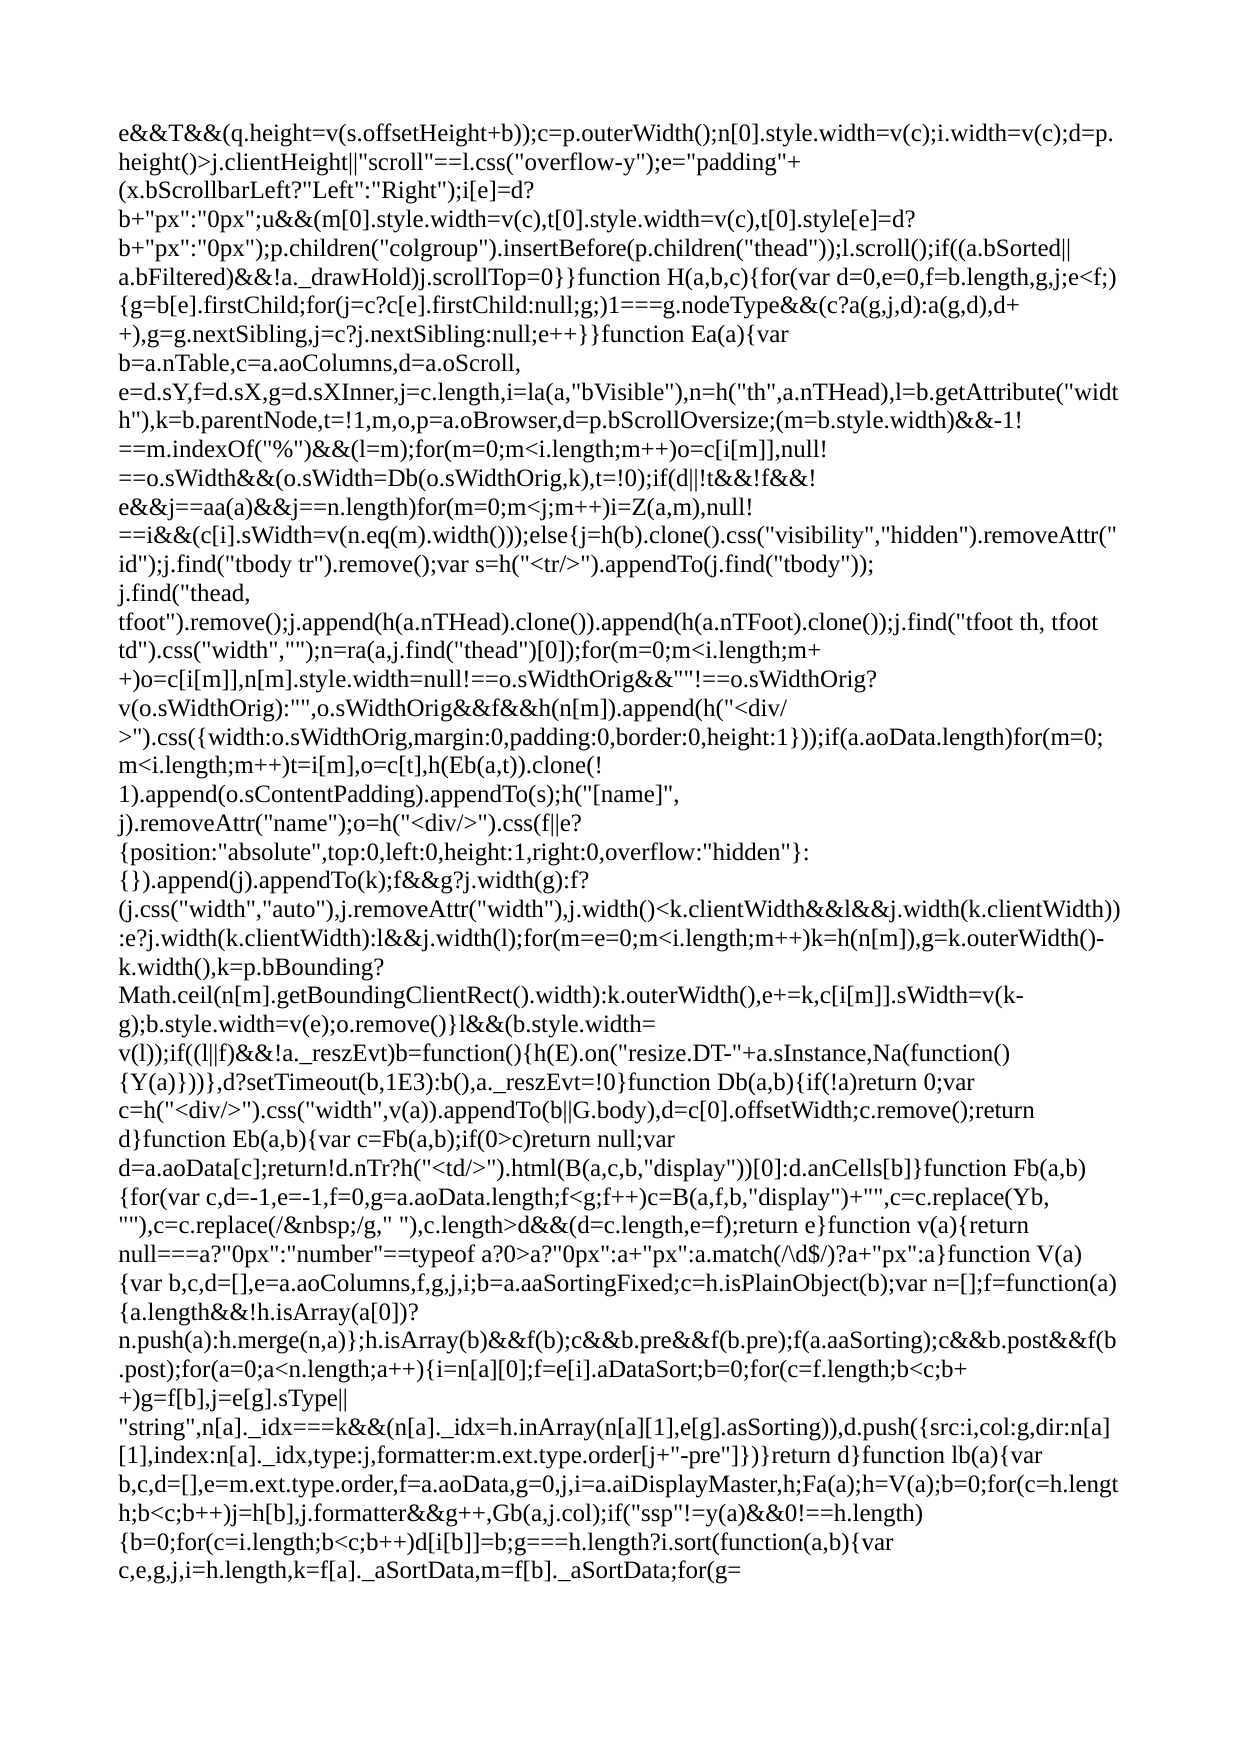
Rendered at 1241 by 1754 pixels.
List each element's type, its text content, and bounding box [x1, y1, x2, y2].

text e&&T&&(q.height=v(s.offsetHeight+b));c=p.outerWidth();n[0].style.width=v(c);i.width=v(c);d=p.height()>j.clientHeight||"scroll"==l.css("overflow-y");e="padding"+ [118, 118, 1122, 176]
text (x.bScrollbarLeft?"Left":"Right");i[e]=d?b+"px":"0px";u&&(m[0].style.width=v(c),t[0].style.width=v(c),t[0].style[e]=d?b+"px":"0px");p.children("colgroup").insertBefore(p.children("thead"));l.scroll();if((a.bSorted||a.bFiltered)&&!a._drawHold)j.scrollTop=0}}function H(a,b,c){for(var d=0,e=0,f=b.length,g,j;e<f;){g=b[e].firstChild;for(j=c?c[e].firstChild:null;g;)1===g.nodeType&&(c?a(g,j,d):a(g,d),d++),g=g.nextSibling,j=c?j.nextSibling:null;e++}}function Ea(a){var b=a.nTable,c=a.aoColumns,d=a.oScroll, [118, 176, 1122, 377]
text j).removeAttr("name");o=h("<div/>").css(f||e?{position:"absolute",top:0,left:0,height:1,right:0,overflow:"hidden"}:{}).append(j).appendTo(k);f&&g?j.width(g):f?(j.css("width","auto"),j.removeAttr("width"),j.width()<k.clientWidth&&l&&j.width(k.clientWidth)):e?j.width(k.clientWidth):l&&j.width(l);for(m=e=0;m<i.length;m++)k=h(n[m]),g=k.outerWidth()-k.width(),k=p.bBounding?Math.ceil(n[m].getBoundingClientRect().width):k.outerWidth(),e+=k,c[i[m]].sWidth=v(k-g);b.style.width=v(e);o.remove()}l&&(b.style.width= [118, 808, 1122, 1038]
text v(l));if((l||f)&&!a._reszEvt)b=function(){h(E).on("resize.DT-"+a.sInstance,Na(function(){Y(a)}))},d?setTimeout(b,1E3):b(),a._reszEvt=!0}function Db(a,b){if(!a)return 0;var c=h("<div/>").css("width",v(a)).appendTo(b||G.body),d=c[0].offsetWidth;c.remove();return d}function Eb(a,b){var c=Fb(a,b);if(0>c)return null;var d=a.aoData[c];return!d.nTr?h("<td/>").html(B(a,c,b,"display"))[0]:d.anCells[b]}function Fb(a,b){for(var c,d=-1,e=-1,f=0,g=a.aoData.length;f<g;f++)c=B(a,f,b,"display")+"",c=c.replace(Yb, [118, 1038, 1122, 1211]
text ""),c=c.replace(/&nbsp;/g," "),c.length>d&&(d=c.length,e=f);return e}function v(a){return null===a?"0px":"number"==typeof a?0>a?"0px":a+"px":a.match(/\d$/)?a+"px":a}function V(a){var b,c,d=[],e=a.aoColumns,f,g,j,i;b=a.aaSortingFixed;c=h.isPlainObject(b);var n=[];f=function(a){a.length&&!h.isArray(a[0])?n.push(a):h.merge(n,a)};h.isArray(b)&&f(b);c&&b.pre&&f(b.pre);f(a.aaSorting);c&&b.post&&f(b.post);for(a=0;a<n.length;a++){i=n[a][0];f=e[i].aDataSort;b=0;for(c=f.length;b<c;b++)g=f[b],j=e[g].sType|| [118, 1211, 1122, 1412]
text "string",n[a]._idx===k&&(n[a]._idx=h.inArray(n[a][1],e[g].asSorting)),d.push({src:i,col:g,dir:n[a][1],index:n[a]._idx,type:j,formatter:m.ext.type.order[j+"-pre"]})}return d}function lb(a){var b,c,d=[],e=m.ext.type.order,f=a.aoData,g=0,j,i=a.aiDisplayMaster,h;Fa(a);h=V(a);b=0;for(c=h.length;b<c;b++)j=h[b],j.formatter&&g++,Gb(a,j.col);if("ssp"!=y(a)&&0!==h.length){b=0;for(c=i.length;b<c;b++)d[i[b]]=b;g===h.length?i.sort(function(a,b){var c,e,g,j,i=h.length,k=f[a]._aSortData,m=f[b]._aSortData;for(g= [118, 1412, 1122, 1584]
text e=d.sY,f=d.sX,g=d.sXInner,j=c.length,i=la(a,"bVisible"),n=h("th",a.nTHead),l=b.getAttribute("width"),k=b.parentNode,t=!1,m,o,p=a.oBrowser,d=p.bScrollOversize;(m=b.style.width)&&-1!==m.indexOf("%")&&(l=m);for(m=0;m<i.length;m++)o=c[i[m]],null!==o.sWidth&&(o.sWidth=Db(o.sWidthOrig,k),t=!0);if(d||!t&&!f&&!e&&j==aa(a)&&j==n.length)for(m=0;m<j;m++)i=Z(a,m),null!==i&&(c[i].sWidth=v(n.eq(m).width()));else{j=h(b).clone().css("visibility","hidden").removeAttr("id");j.find("tbody tr").remove();var s=h("<tr/>").appendTo(j.find("tbody")); [118, 377, 1122, 578]
text j.find("thead, tfoot").remove();j.append(h(a.nTHead).clone()).append(h(a.nTFoot).clone());j.find("tfoot th, tfoot td").css("width","");n=ra(a,j.find("thead")[0]);for(m=0;m<i.length;m++)o=c[i[m]],n[m].style.width=null!==o.sWidthOrig&&""!==o.sWidthOrig?v(o.sWidthOrig):"",o.sWidthOrig&&f&&h(n[m]).append(h("<div/>").css({width:o.sWidthOrig,margin:0,padding:0,border:0,height:1}));if(a.aoData.length)for(m=0;m<i.length;m++)t=i[m],o=c[t],h(Eb(a,t)).clone(!1).append(o.sContentPadding).appendTo(s);h("[name]", [118, 578, 1122, 808]
